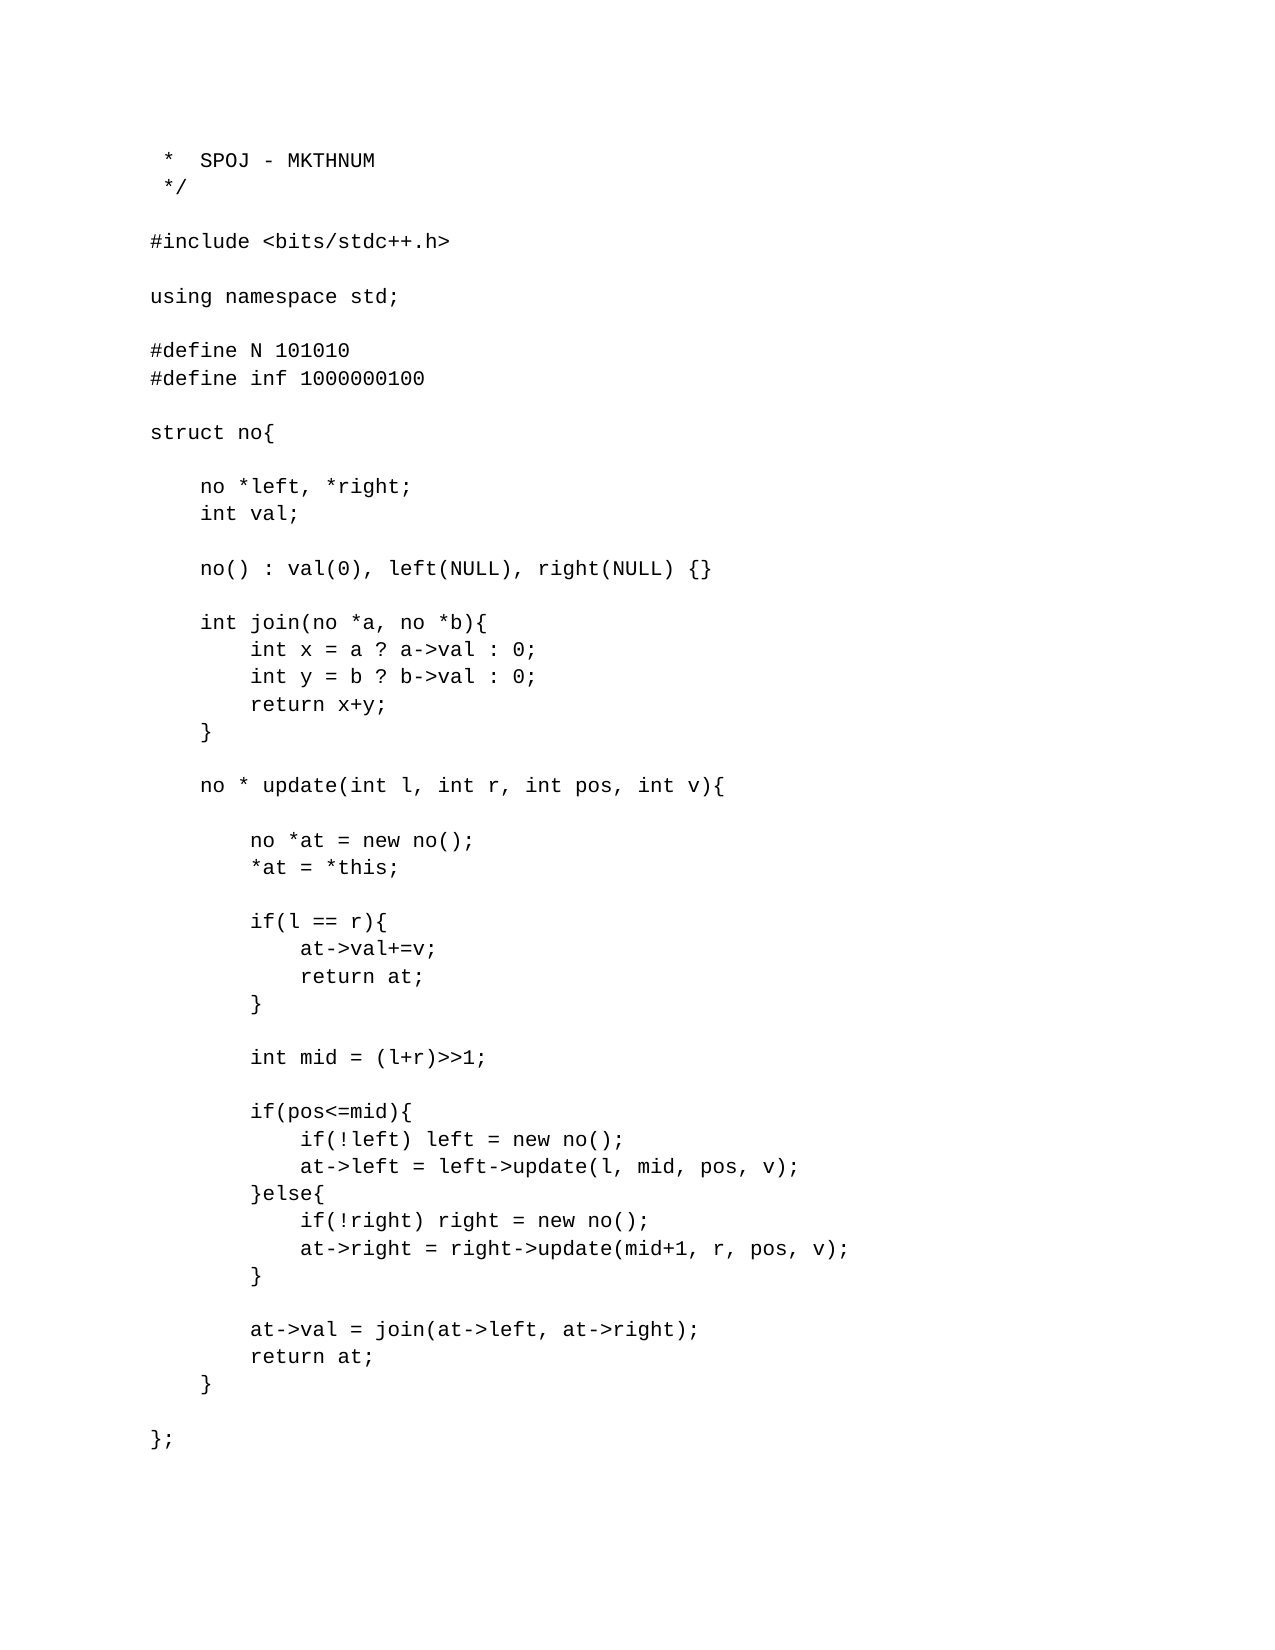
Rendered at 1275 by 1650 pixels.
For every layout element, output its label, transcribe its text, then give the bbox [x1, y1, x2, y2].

text return at; [150, 966, 1125, 989]
text int x = a ? a->val : 0; [150, 639, 1125, 663]
text no * update(int l, int r, int pos, int v){ [150, 775, 1125, 799]
text using namespace std; [150, 286, 1125, 309]
text }; [150, 1428, 1125, 1451]
text *at = *this; [150, 857, 1125, 881]
text at->left = left->update(l, mid, pos, v); [150, 1156, 1125, 1179]
text if(l == r){ [150, 911, 1125, 935]
text return x+y; [150, 694, 1125, 717]
text } [150, 721, 1125, 744]
text #define inf 1000000100 [150, 367, 1125, 391]
text if(!right) right = new no(); [150, 1210, 1125, 1234]
text no *left, *right; [150, 476, 1125, 500]
text int val; [150, 503, 1125, 527]
text no *at = new no(); [150, 830, 1125, 853]
text int join(no *a, no *b){ [150, 612, 1125, 636]
text int y = b ? b->val : 0; [150, 667, 1125, 690]
text if(pos<=mid){ [150, 1102, 1125, 1125]
text struct no{ [150, 422, 1125, 446]
text * SPOJ - MKTHNUM [150, 150, 1125, 174]
text return at; [150, 1346, 1125, 1370]
text no() : val(0), left(NULL), right(NULL) {} [150, 558, 1125, 581]
text if(!left) left = new no(); [150, 1129, 1125, 1152]
text at->right = right->update(mid+1, r, pos, v); [150, 1237, 1125, 1261]
text } [150, 1265, 1125, 1288]
text } [150, 993, 1125, 1016]
text }else{ [150, 1183, 1125, 1207]
text int mid = (l+r)>>1; [150, 1047, 1125, 1071]
text at->val = join(at->left, at->right); [150, 1319, 1125, 1343]
text #include <bits/stdc++.h> [150, 232, 1125, 255]
text */ [150, 177, 1125, 201]
text at->val+=v; [150, 938, 1125, 962]
text } [150, 1373, 1125, 1397]
text #define N 101010 [150, 340, 1125, 364]
